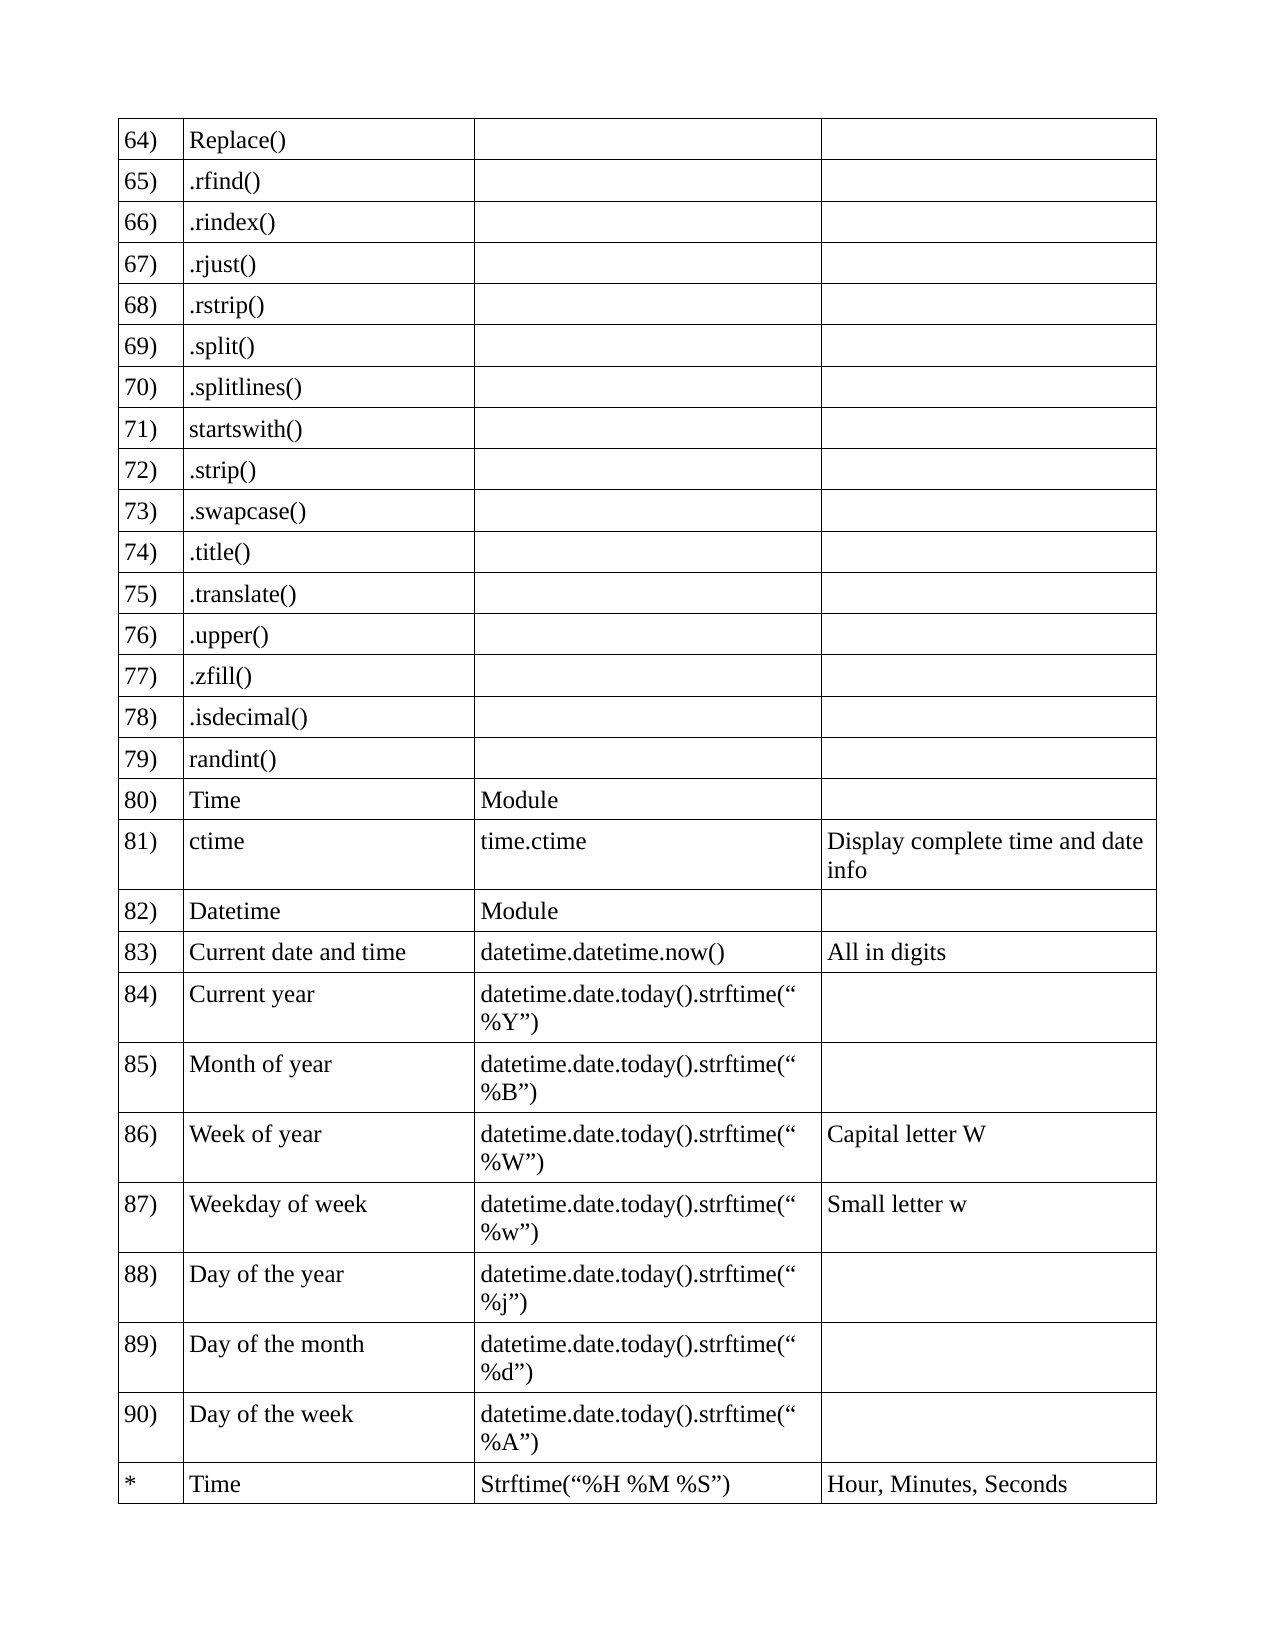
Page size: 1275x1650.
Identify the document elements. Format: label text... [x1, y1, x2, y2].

table_cell [822, 408, 1156, 448]
table_cell 82) [119, 890, 183, 931]
table_cell Replace() [184, 119, 474, 159]
table_cell .isdecimal() [184, 697, 474, 737]
table_cell datetime.date.today().strftime(“%A”) [475, 1393, 821, 1462]
table_cell 64) [119, 119, 183, 159]
table_cell [822, 325, 1156, 366]
table_cell 90) [119, 1393, 183, 1462]
table_cell Display complete time and date info [822, 820, 1156, 889]
table_cell 89) [119, 1323, 183, 1392]
table_cell .upper() [184, 614, 474, 654]
table_cell .translate() [184, 573, 474, 613]
table_cell randint() [184, 738, 474, 778]
table_cell 65) [119, 160, 183, 201]
table_cell Hour, Minutes, Seconds [822, 1463, 1156, 1503]
table_cell [475, 325, 821, 366]
table_cell Day of the week [184, 1393, 474, 1462]
table_cell 84) [119, 973, 183, 1042]
table_cell [822, 160, 1156, 201]
table_cell 67) [119, 243, 183, 283]
table_cell .swapcase() [184, 490, 474, 531]
table_cell [822, 202, 1156, 242]
table_cell [822, 973, 1156, 1042]
table_cell [475, 573, 821, 613]
table_cell Small letter w [822, 1183, 1156, 1252]
table_cell 73) [119, 490, 183, 531]
table_cell .rfind() [184, 160, 474, 201]
table_cell 79) [119, 738, 183, 778]
table_cell [822, 738, 1156, 778]
table_cell 87) [119, 1183, 183, 1252]
table_cell startswith() [184, 408, 474, 448]
table_cell 76) [119, 614, 183, 654]
table_cell [822, 697, 1156, 737]
table_cell Day of the month [184, 1323, 474, 1392]
table_cell datetime.date.today().strftime(“%Y”) [475, 973, 821, 1042]
table_cell [475, 697, 821, 737]
table_cell .title() [184, 532, 474, 572]
table_cell .strip() [184, 449, 474, 489]
table_cell [475, 202, 821, 242]
table_cell [475, 408, 821, 448]
table_cell 75) [119, 573, 183, 613]
table_cell Weekday of week [184, 1183, 474, 1252]
table_cell [475, 243, 821, 283]
table_cell 74) [119, 532, 183, 572]
table_cell 77) [119, 655, 183, 696]
table_cell [475, 614, 821, 654]
table_cell 70) [119, 367, 183, 407]
table_cell [475, 532, 821, 572]
table_cell 88) [119, 1253, 183, 1322]
table_cell Week of year [184, 1113, 474, 1182]
table_cell [822, 490, 1156, 531]
table_cell 80) [119, 779, 183, 819]
table_cell 81) [119, 820, 183, 889]
table_cell Time [184, 1463, 474, 1503]
table_cell 69) [119, 325, 183, 366]
table_cell ctime [184, 820, 474, 889]
table_cell 78) [119, 697, 183, 737]
table_cell [475, 367, 821, 407]
table_cell 83) [119, 932, 183, 972]
table_cell time.ctime [475, 820, 821, 889]
table_cell Current year [184, 973, 474, 1042]
table_cell Current date and time [184, 932, 474, 972]
table_cell 86) [119, 1113, 183, 1182]
table_cell Capital letter W [822, 1113, 1156, 1182]
table_cell 68) [119, 284, 183, 324]
table_cell [475, 490, 821, 531]
table_cell .rindex() [184, 202, 474, 242]
table_cell [475, 449, 821, 489]
table_cell .rstrip() [184, 284, 474, 324]
table_cell [822, 1253, 1156, 1322]
table_cell .zfill() [184, 655, 474, 696]
table_cell [475, 655, 821, 696]
table_cell 66) [119, 202, 183, 242]
table_cell Month of year [184, 1043, 474, 1112]
table_cell [475, 119, 821, 159]
table_cell Day of the year [184, 1253, 474, 1322]
table_cell [475, 738, 821, 778]
table_cell [822, 614, 1156, 654]
table_cell 85) [119, 1043, 183, 1112]
table_cell [475, 284, 821, 324]
table_cell Time [184, 779, 474, 819]
table_cell datetime.date.today().strftime(“%d”) [475, 1323, 821, 1392]
table_cell .splitlines() [184, 367, 474, 407]
table_cell 72) [119, 449, 183, 489]
table_cell All in digits [822, 932, 1156, 972]
table_cell [475, 160, 821, 201]
table_cell Module [475, 890, 821, 931]
table_cell Module [475, 779, 821, 819]
table_cell [822, 449, 1156, 489]
table_cell [822, 284, 1156, 324]
table_cell datetime.date.today().strftime(“%W”) [475, 1113, 821, 1182]
table_cell * [119, 1463, 183, 1503]
table_cell Strftime(“%H %M %S”) [475, 1463, 821, 1503]
table_cell [822, 573, 1156, 613]
table_cell [822, 1323, 1156, 1392]
table_cell .split() [184, 325, 474, 366]
table_cell [822, 655, 1156, 696]
table_cell 71) [119, 408, 183, 448]
table_cell datetime.date.today().strftime(“%j”) [475, 1253, 821, 1322]
table_cell [822, 243, 1156, 283]
table_cell [822, 1043, 1156, 1112]
table_cell datetime.date.today().strftime(“%w”) [475, 1183, 821, 1252]
table_cell [822, 890, 1156, 931]
table_cell .rjust() [184, 243, 474, 283]
table_cell Datetime [184, 890, 474, 931]
table_cell datetime.date.today().strftime(“%B”) [475, 1043, 821, 1112]
table_cell [822, 119, 1156, 159]
table_cell [822, 367, 1156, 407]
table_cell [822, 779, 1156, 819]
table_cell datetime.datetime.now() [475, 932, 821, 972]
table_cell [822, 532, 1156, 572]
table_cell [822, 1393, 1156, 1462]
